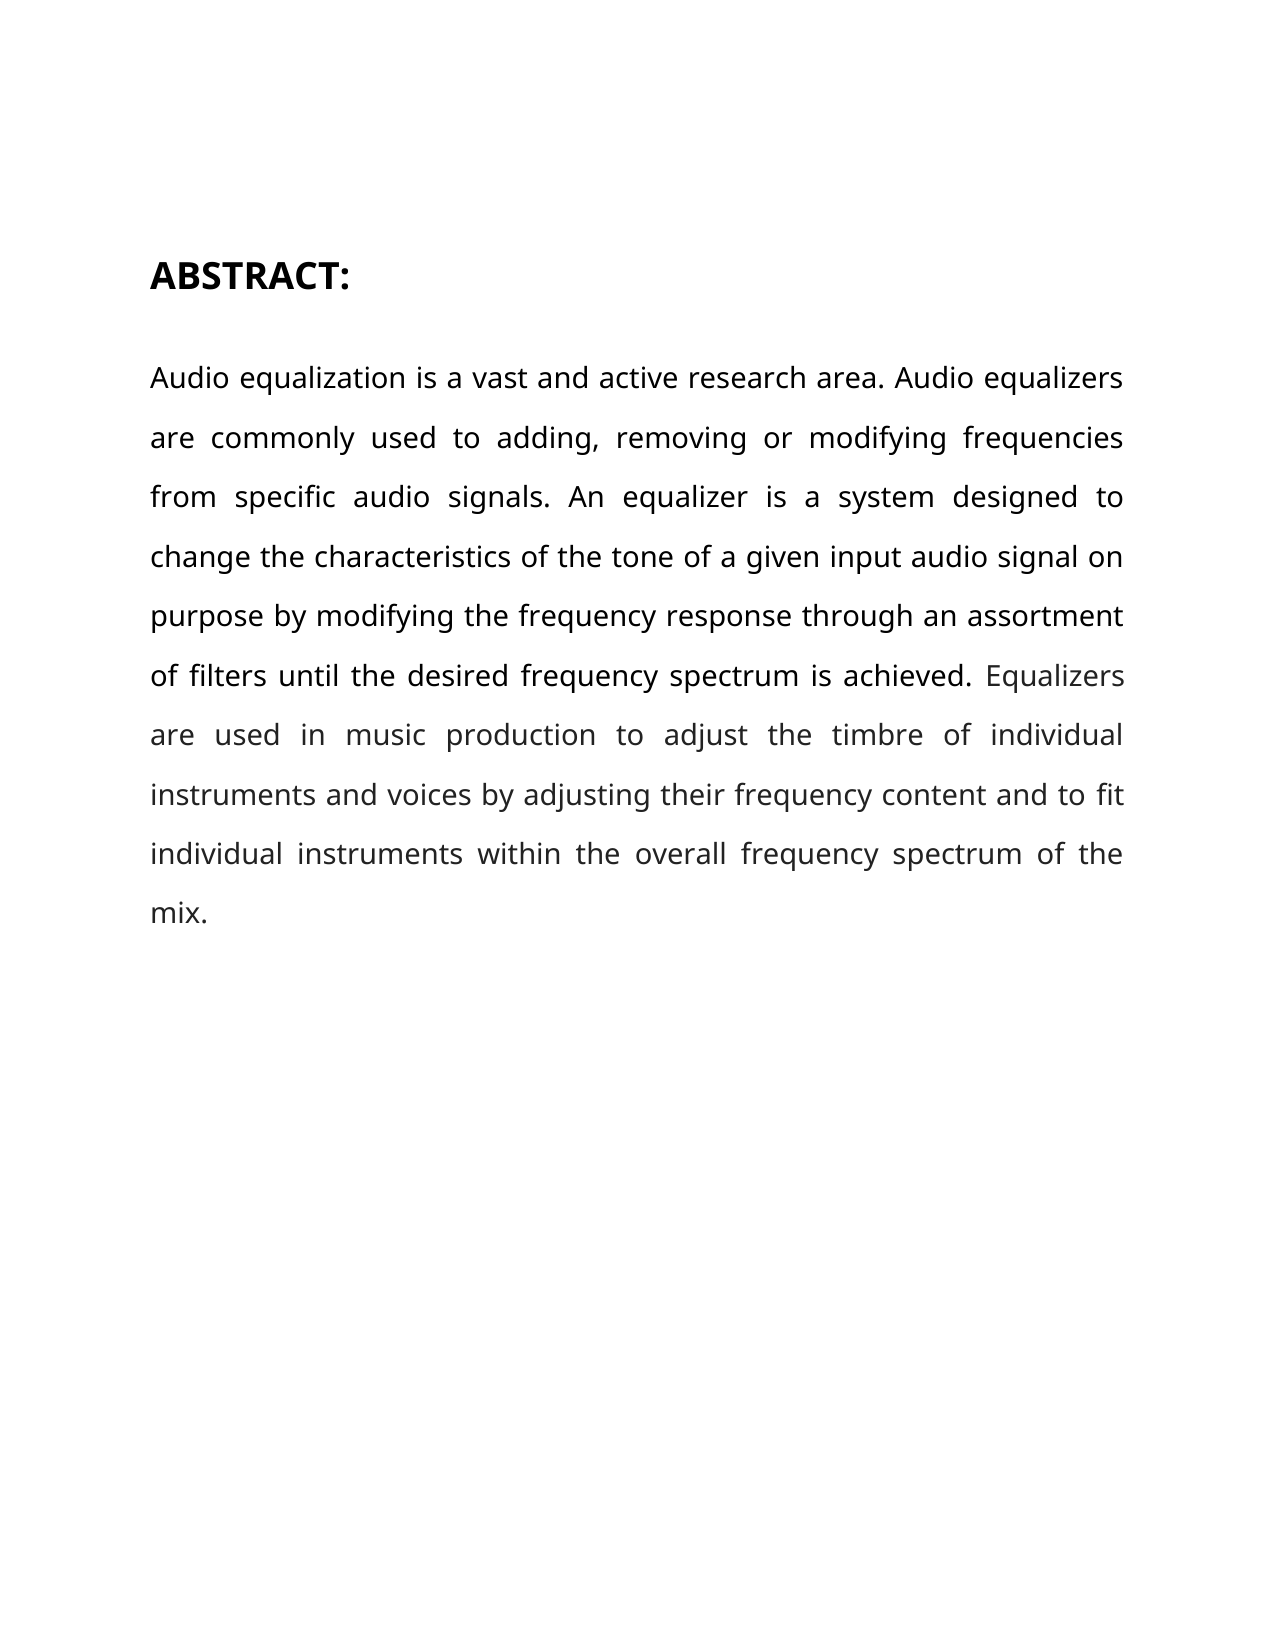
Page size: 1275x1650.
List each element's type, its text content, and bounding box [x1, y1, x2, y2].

text Audio equalization is a vast and active research area. Audio equalizers are commonly used to adding, removing or modifying frequencies from speciﬁc audio signals. An equalizer is a system designed to change the characteristics of the tone of a given input audio signal on purpose by modifying the frequency response through an assortment of ﬁlters until the desired frequency spectrum is achieved. Equalizers are used in music production to adjust the timbre of individual instruments and voices by adjusting their frequency content and to fit individual instruments within the overall frequency spectrum of the mix. [150, 357, 1125, 932]
text ABSTRACT: [150, 249, 1125, 300]
